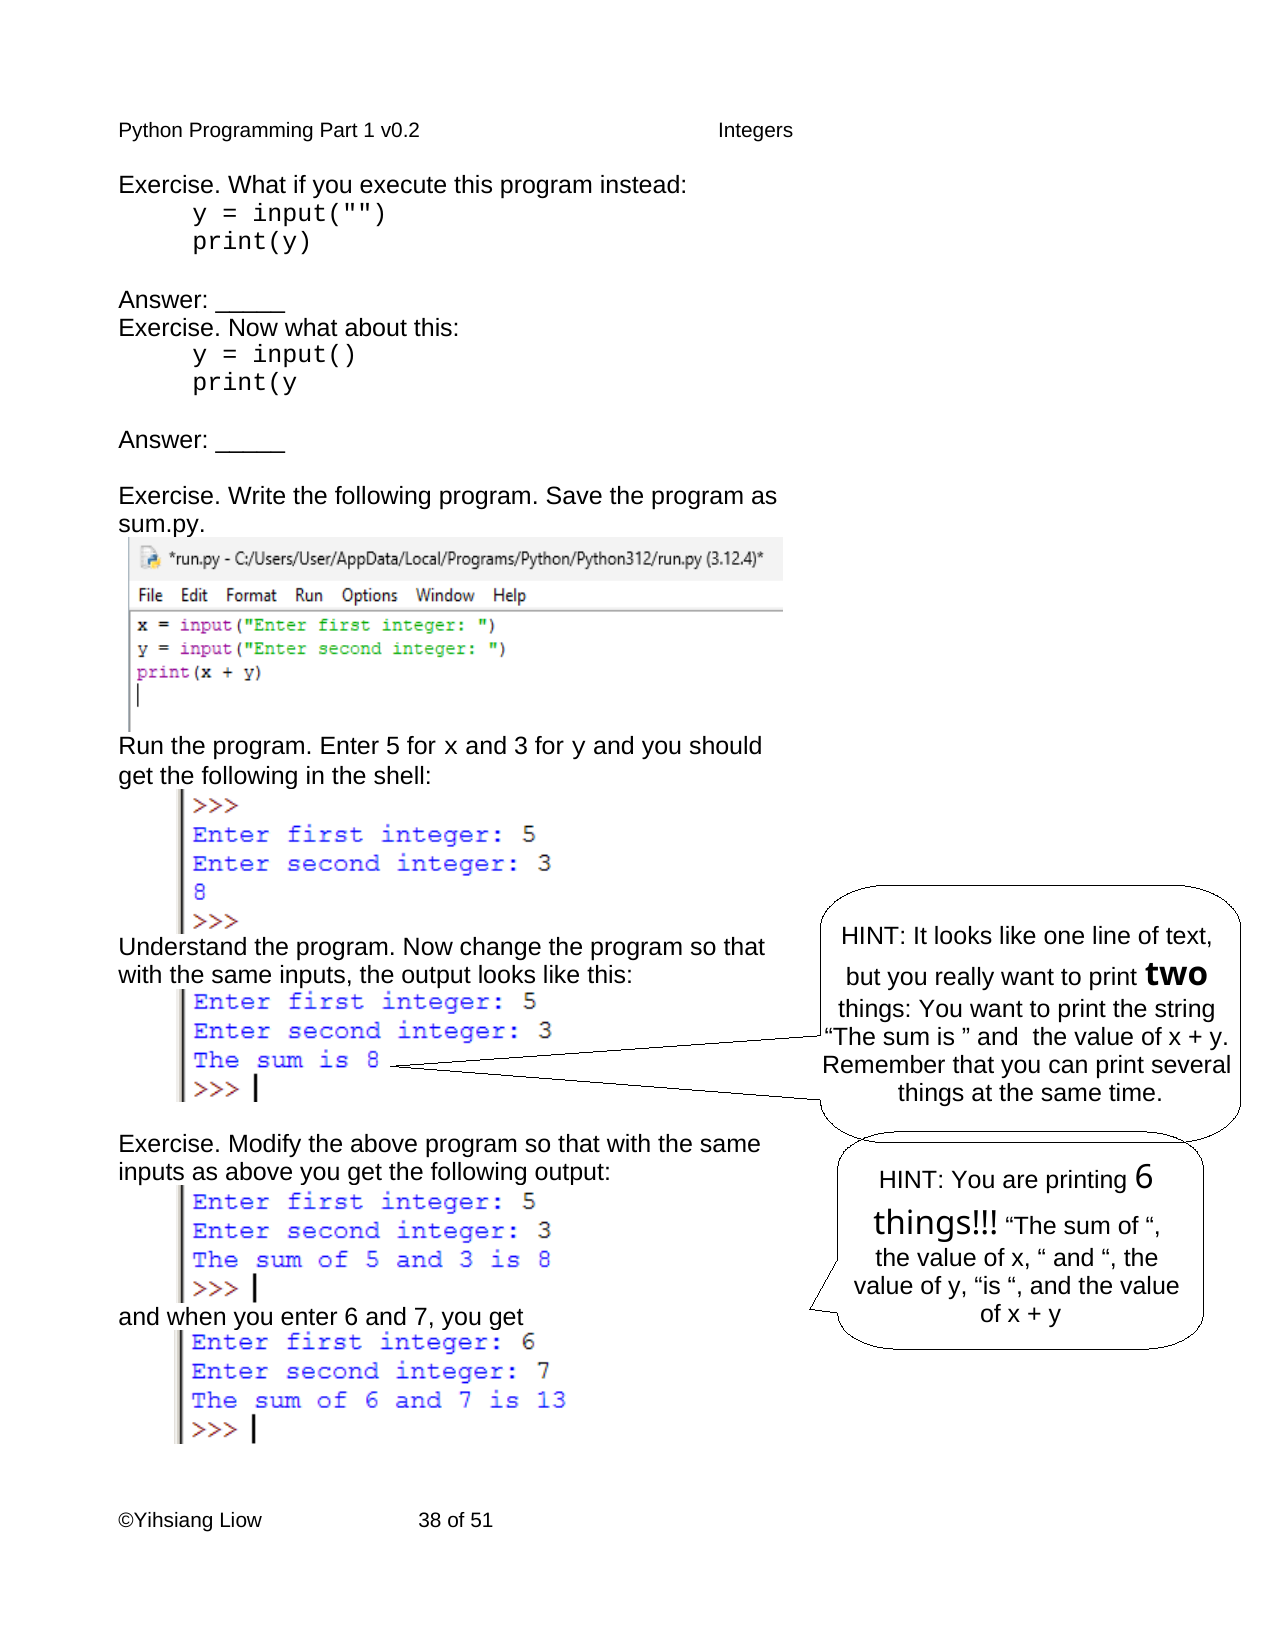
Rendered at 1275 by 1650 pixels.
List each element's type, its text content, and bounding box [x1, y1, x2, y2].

text print(y [118, 370, 793, 398]
text Exercise. Now what about this: [118, 313, 793, 341]
text y = input("") [118, 199, 793, 229]
text Understand the program. Now change the program so that with the same inputs, the output looks like this: [118, 789, 793, 989]
text Answer: _____ [118, 286, 793, 313]
picture [128, 537, 783, 732]
text Exercise. What if you execute this program instead: [118, 171, 793, 199]
text Answer: _____ [118, 426, 793, 454]
text Exercise. Modify the above program so that with the same inputs as above you get the following output: [118, 1129, 793, 1185]
text Run the program. Enter 5 for x and 3 for y and you should get the following in the shell: [118, 538, 793, 789]
text and when you enter 6 and 7, you get [118, 1185, 793, 1331]
text y = input() [118, 341, 793, 370]
text print(y) [118, 229, 793, 257]
text Exercise. Write the following program. Save the program as sum.py. [118, 482, 793, 538]
